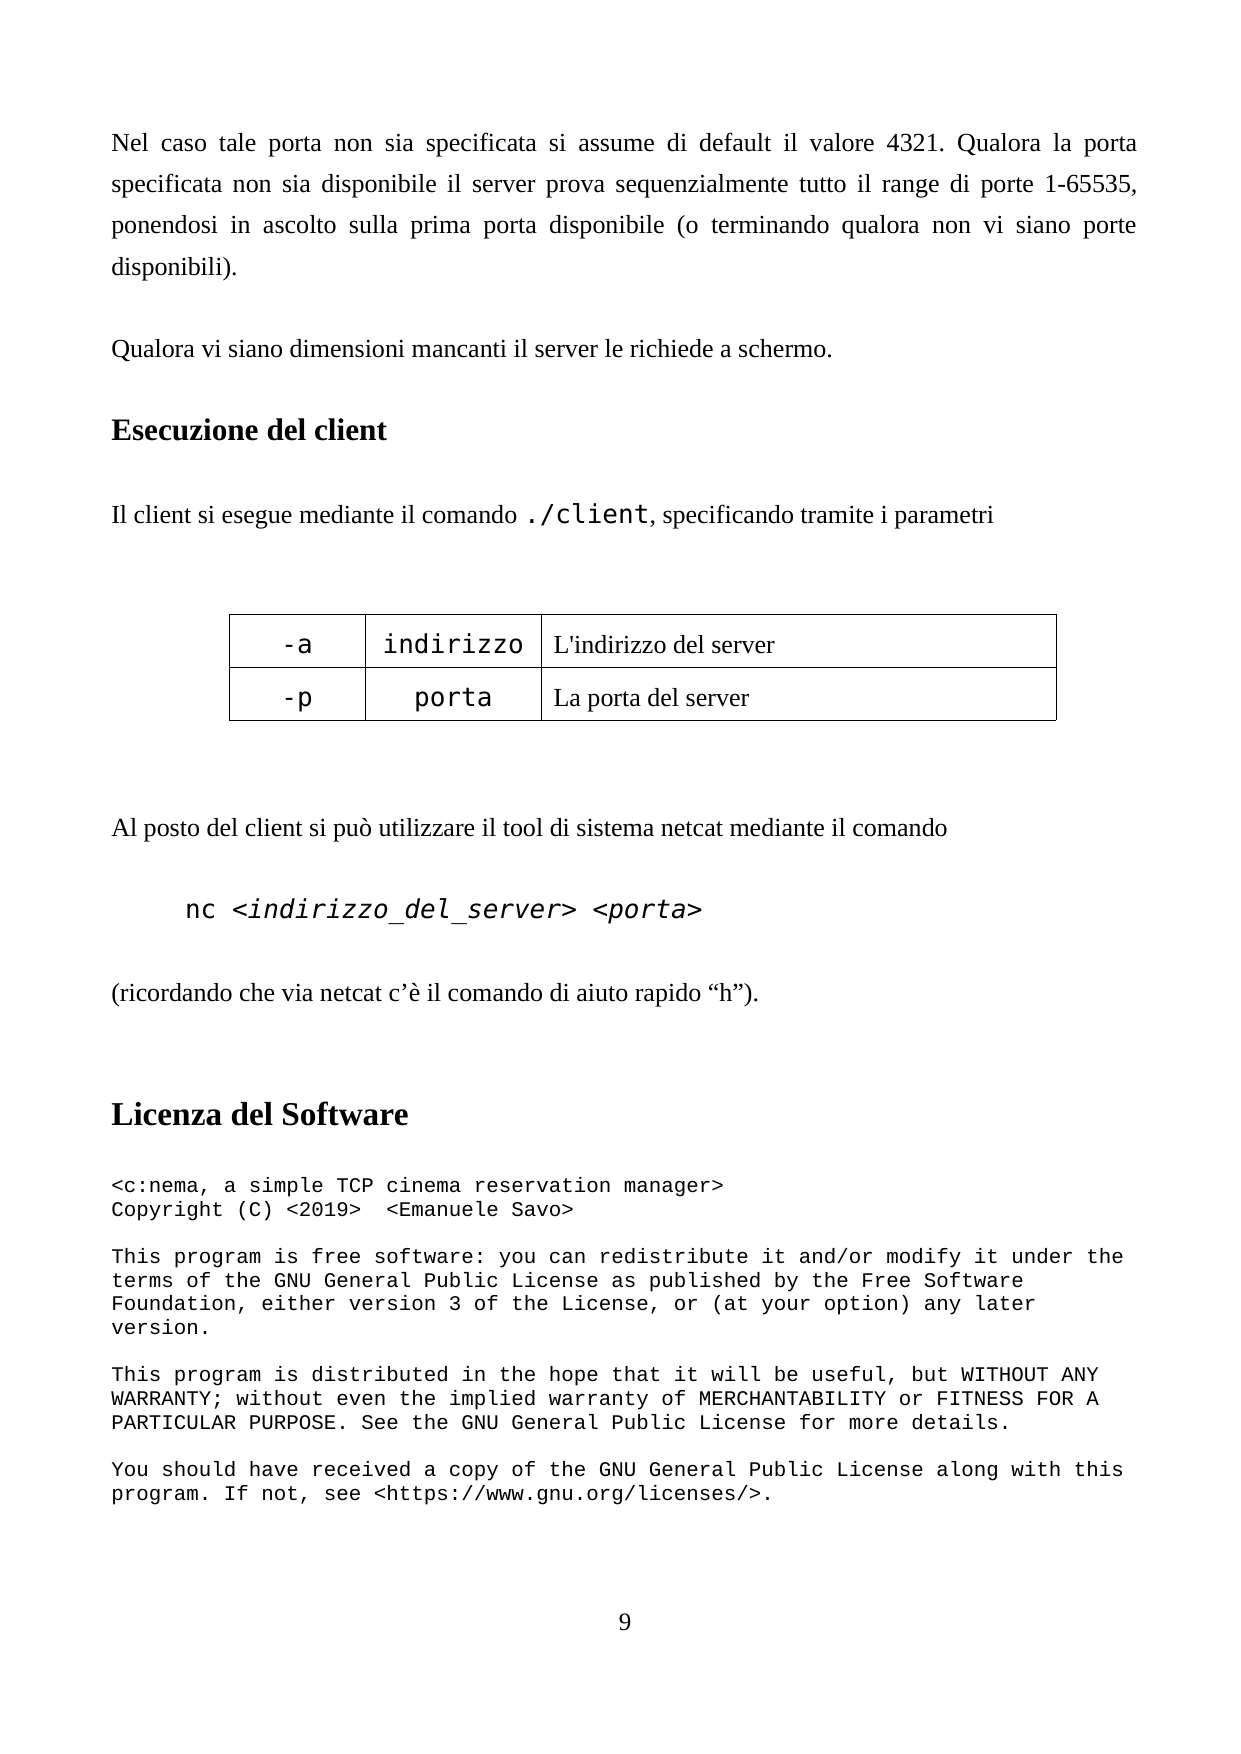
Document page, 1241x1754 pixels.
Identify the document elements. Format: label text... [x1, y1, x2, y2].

text nc <indirizzo_del_server> <porta> [111, 886, 1139, 927]
text This program is free software: you can redistribute it and/or modify it under the terms of the GNU General Public License as published by the Free Software Foundation, either version 3 of the License, or (at your option) any later version. [111, 1246, 1139, 1341]
text This program is distributed in the hope that it will be useful, but WITHOUT ANY WARRANTY; without even the implied warranty of MERCHANTABILITY or FITNESS FOR A PARTICULAR PURPOSE. See the GNU General Public License for more details. [111, 1364, 1139, 1435]
text You should have received a copy of the GNU General Public License along with this program. If not, see <https://www.gnu.org/licenses/>. [111, 1459, 1139, 1506]
text Al posto del client si può utilizzare il tool di sistema netcat mediante il comando [111, 803, 1139, 844]
table_cell La porta del server [542, 668, 1056, 720]
table_header -a [230, 615, 365, 667]
text <c:nema, a simple TCP cinema reservation manager> [111, 1175, 1139, 1199]
text Licenza del Software [111, 1092, 1139, 1134]
text Il client si esegue mediante il comando ./client, specificando tramite i parametri [111, 490, 1139, 532]
text Copyright (C) <2019> <Emanuele Savo> [111, 1199, 1139, 1222]
text (ricordando che via netcat c’è il comando di aiuto rapido “h”). [111, 968, 1139, 1010]
table_header indirizzo [366, 615, 541, 667]
table_cell -p [230, 668, 365, 720]
text Esecuzione del client [111, 408, 1139, 449]
table_header L'indirizzo del server [542, 615, 1056, 667]
table_cell porta [366, 668, 541, 720]
text Qualora vi siano dimensioni mancanti il server le richiede a schermo. [111, 325, 1139, 366]
text Nel caso tale porta non sia specificata si assume di default il valore 4321. Qualora la porta specificata non sia disponibile il server prova sequenzialmente tutto il range di porte 1-65535, ponendosi in ascolto sulla prima porta disponibile (o terminando qualora non vi siano porte disponibili). [111, 118, 1139, 283]
